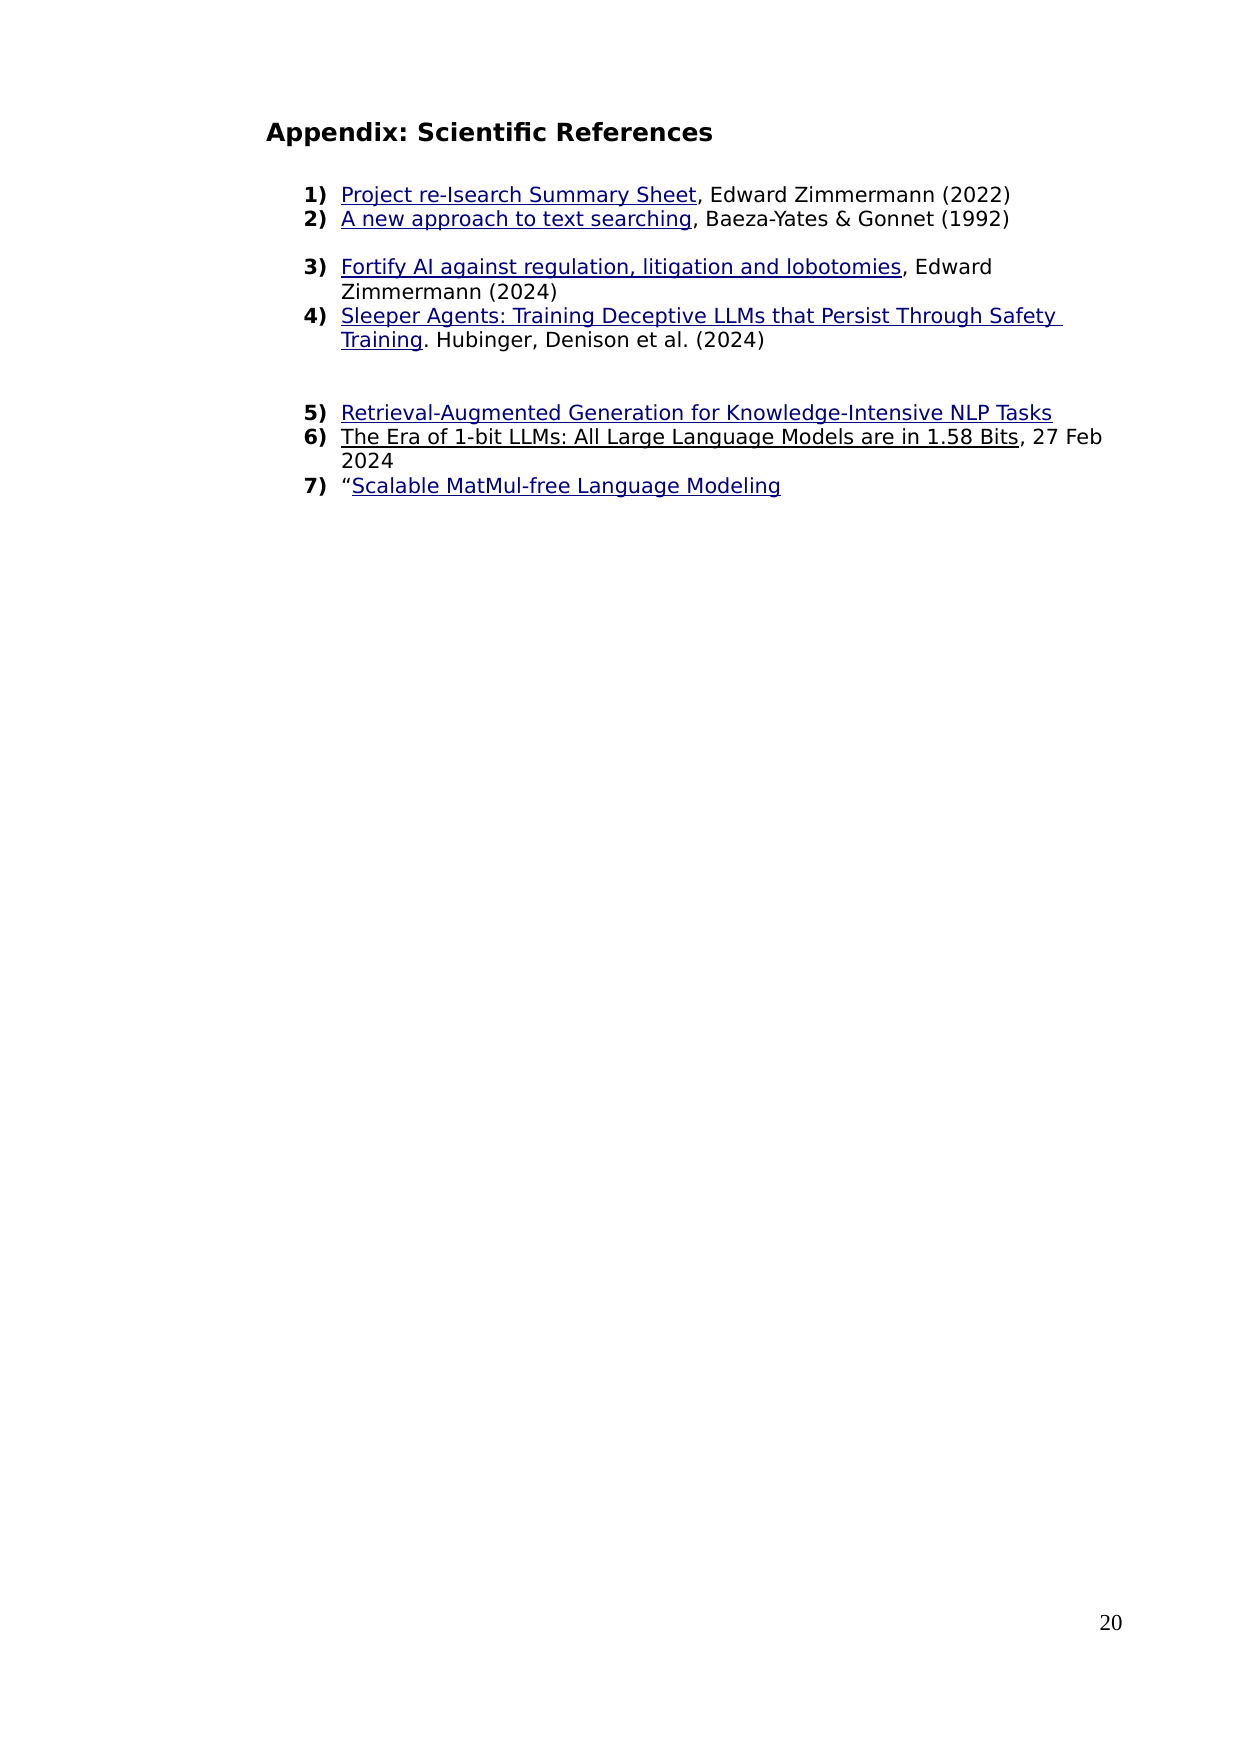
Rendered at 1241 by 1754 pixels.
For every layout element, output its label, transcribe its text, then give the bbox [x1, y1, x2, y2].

list The Era of 1-bit LLMs: All Large Language Models are in 1.58 Bits, 27 Feb 2024 [303, 425, 1122, 474]
list Fortify AI against regulation, litigation and lobotomies, Edward Zimmermann (2024) [303, 255, 1122, 304]
list Project re-Isearch Summary Sheet, Edward Zimmermann (2022) [303, 183, 1122, 207]
list Retrieval-Augmented Generation for Knowledge-Intensive NLP Tasks [303, 401, 1122, 425]
text Appendix: Scientific References [266, 118, 1122, 147]
list A new approach to text searching, Baeza-Yates & Gonnet (1992) [303, 207, 1122, 231]
list Sleeper Agents: Training Deceptive LLMs that Persist Through Safety Training. Hubinger, Denison et al. (2024) [303, 304, 1122, 352]
list “Scalable MatMul-free Language Modeling [303, 474, 1122, 498]
